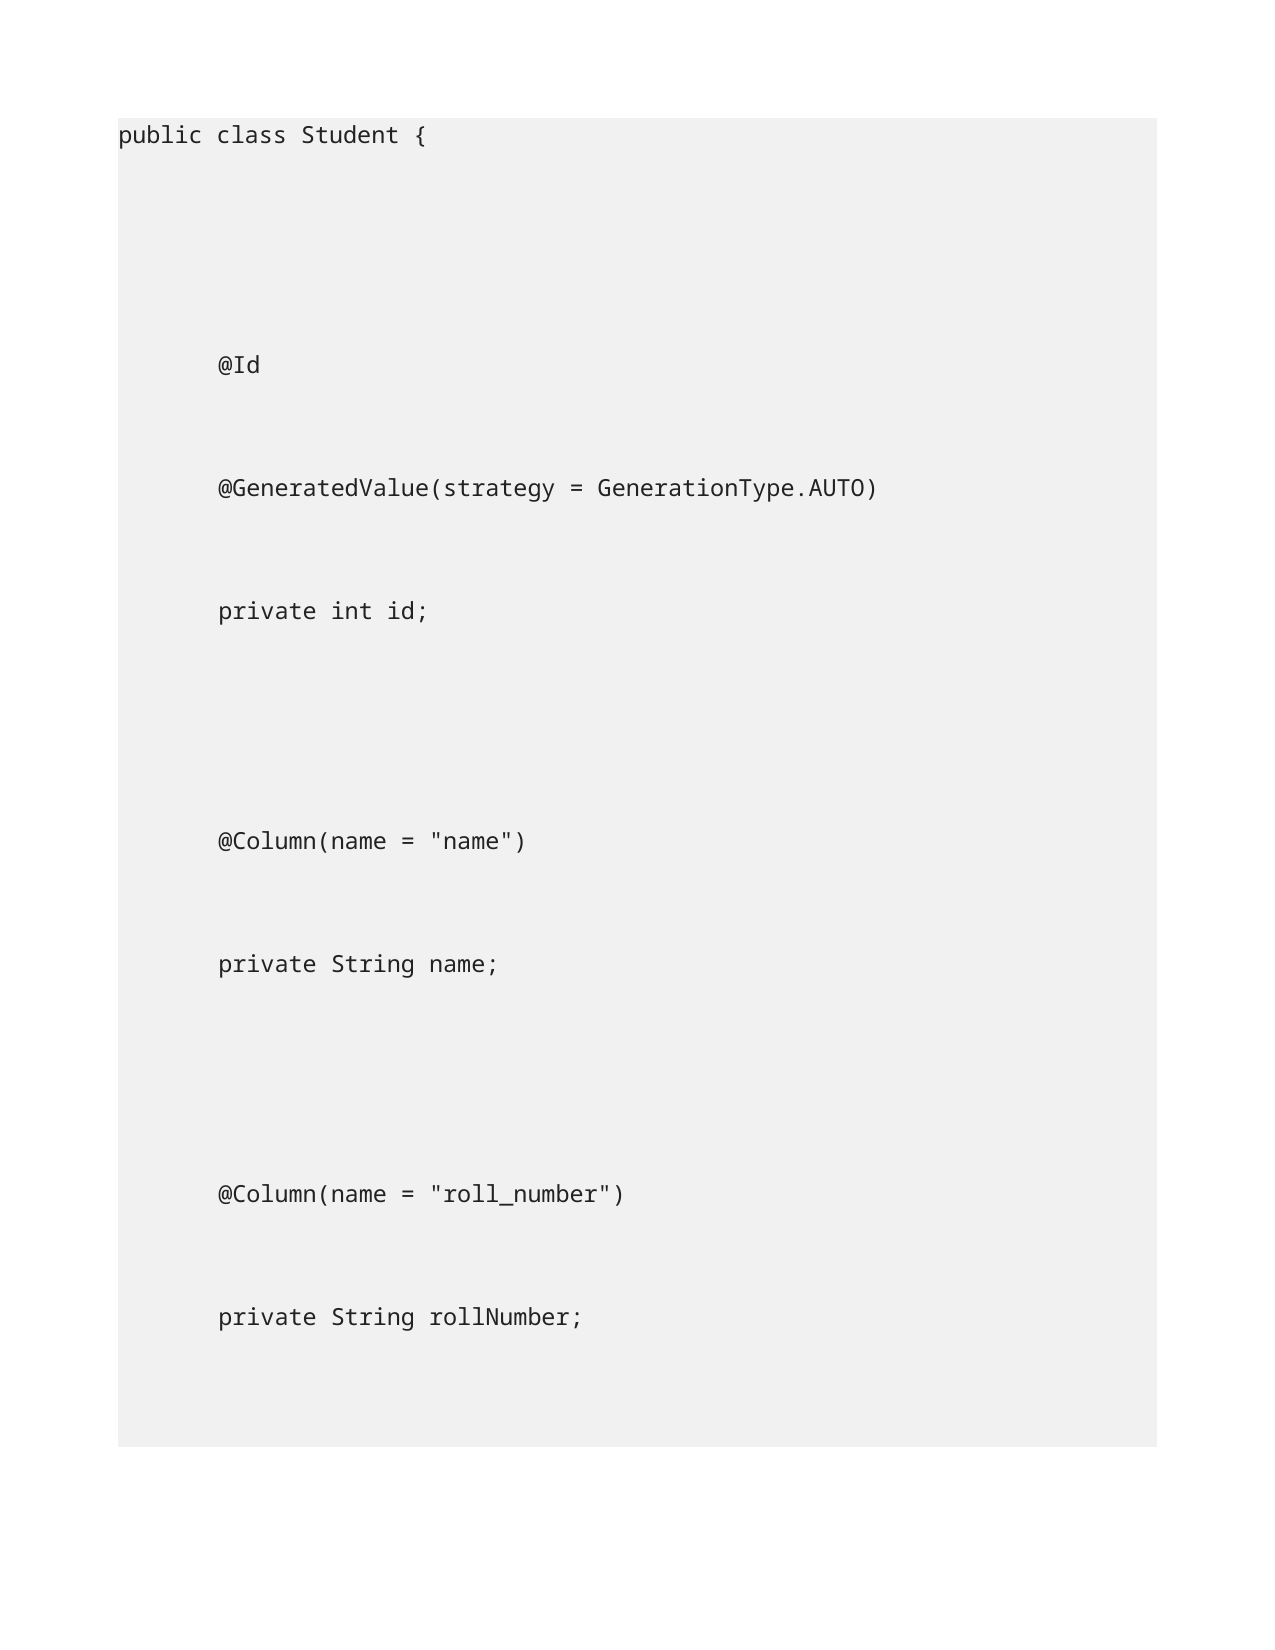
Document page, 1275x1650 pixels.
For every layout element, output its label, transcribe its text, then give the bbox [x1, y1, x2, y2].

text @Column(name = "name") [118, 824, 1157, 857]
text public class Student { [118, 118, 1157, 150]
text private String rollNumber; [118, 1300, 1157, 1332]
text @Column(name = "roll_number") [118, 1178, 1157, 1210]
text private String name; [118, 947, 1157, 979]
text private int id; [118, 594, 1157, 626]
text @GeneratedValue(strategy = GenerationType.AUTO) [118, 471, 1157, 503]
text @Id [118, 349, 1157, 381]
